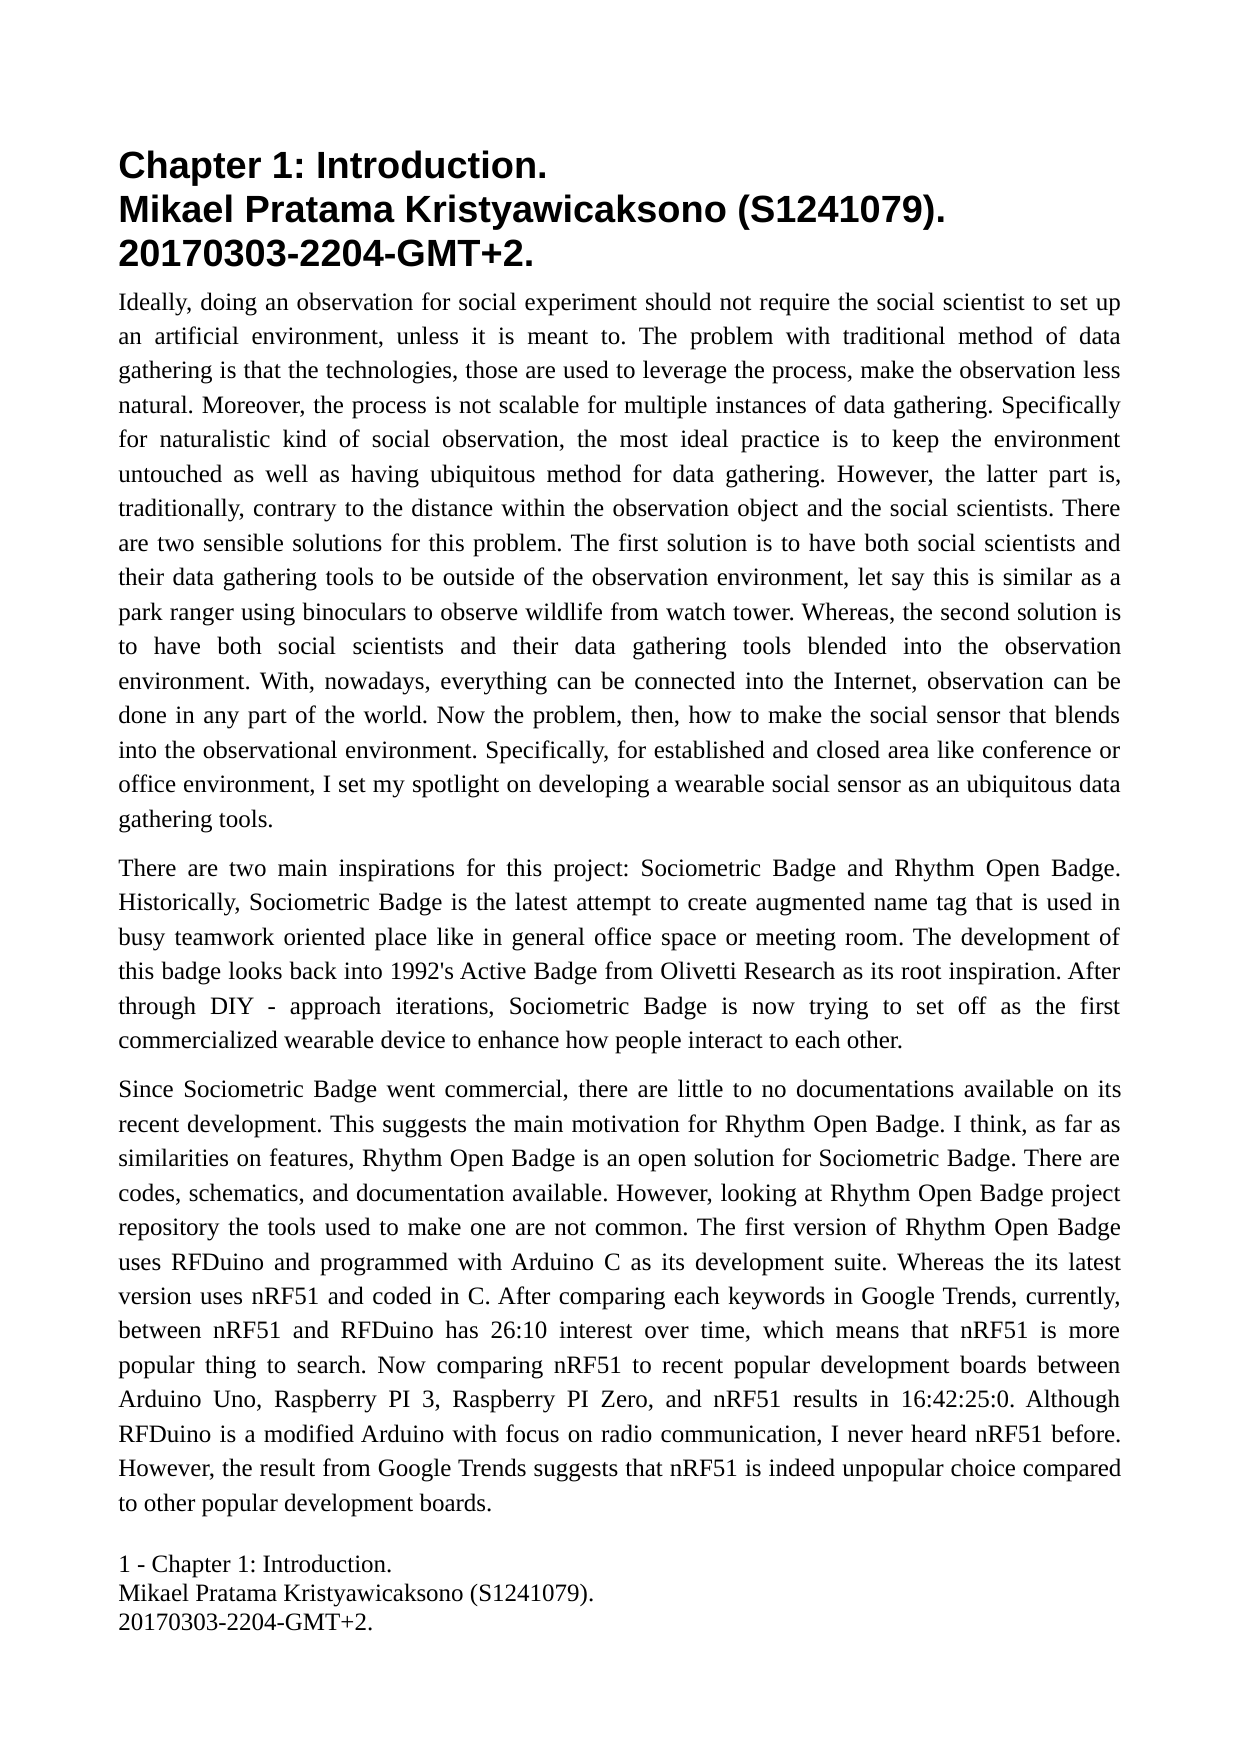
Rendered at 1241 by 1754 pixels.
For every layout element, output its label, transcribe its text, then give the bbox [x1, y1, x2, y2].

text Ideally, doing an observation for social experiment should not require the social scientist to set up an artificial environment, unless it is meant to. The problem with traditional method of data gathering is that the technologies, those are used to leverage the process, make the observation less natural. Moreover, the process is not scalable for multiple instances of data gathering. Specifically for naturalistic kind of social observation, the most ideal practice is to keep the environment untouched as well as having ubiquitous method for data gathering. However, the latter part is, traditionally, contrary to the distance within the observation object and the social scientists. There are two sensible solutions for this problem. The first solution is to have both social scientists and their data gathering tools to be outside of the observation environment, let say this is similar as a park ranger using binoculars to observe wildlife from watch tower. Whereas, the second solution is to have both social scientists and their data gathering tools blended into the observation environment. With, nowadays, everything can be connected into the Internet, observation can be done in any part of the world. Now the problem, then, how to make the social sensor that blends into the observational environment. Specifically, for established and closed area like conference or office environment, I set my spotlight on developing a wearable social sensor as an ubiquitous data gathering tools. [118, 287, 1122, 832]
subtitle Chapter 1: Introduction. Mikael Pratama Kristyawicaksono (S1241079). 20170303-2204-GMT+2. [118, 143, 1122, 274]
text There are two main inspirations for this project: Sociometric Badge and Rhythm Open Badge. Historically, Sociometric Badge is the latest attempt to create augmented name tag that is used in busy teamwork oriented place like in general office space or meeting room. The development of this badge looks back into 1992's Active Badge from Olivetti Research as its root inspiration. After through DIY - approach iterations, Sociometric Badge is now trying to set off as the first commercialized wearable device to enhance how people interact to each other. [118, 853, 1122, 1054]
text Since Sociometric Badge went commercial, there are little to no documentations available on its recent development. This suggests the main motivation for Rhythm Open Badge. I think, as far as similarities on features, Rhythm Open Badge is an open solution for Sociometric Badge. There are codes, schematics, and documentation available. However, looking at Rhythm Open Badge project repository the tools used to make one are not common. The first version of Rhythm Open Badge uses RFDuino and programmed with Arduino C as its development suite. Whereas the its latest version uses nRF51 and coded in C. After comparing each keywords in Google Trends, currently, between nRF51 and RFDuino has 26:10 interest over time, which means that nRF51 is more popular thing to search. Now comparing nRF51 to recent popular development boards between Arduino Uno, Raspberry PI 3, Raspberry PI Zero, and nRF51 results in 16:42:25:0. Although RFDuino is a modified Arduino with focus on radio communication, I never heard nRF51 before. However, the result from Google Trends suggests that nRF51 is indeed unpopular choice compared to other popular development boards. [118, 1074, 1122, 1517]
